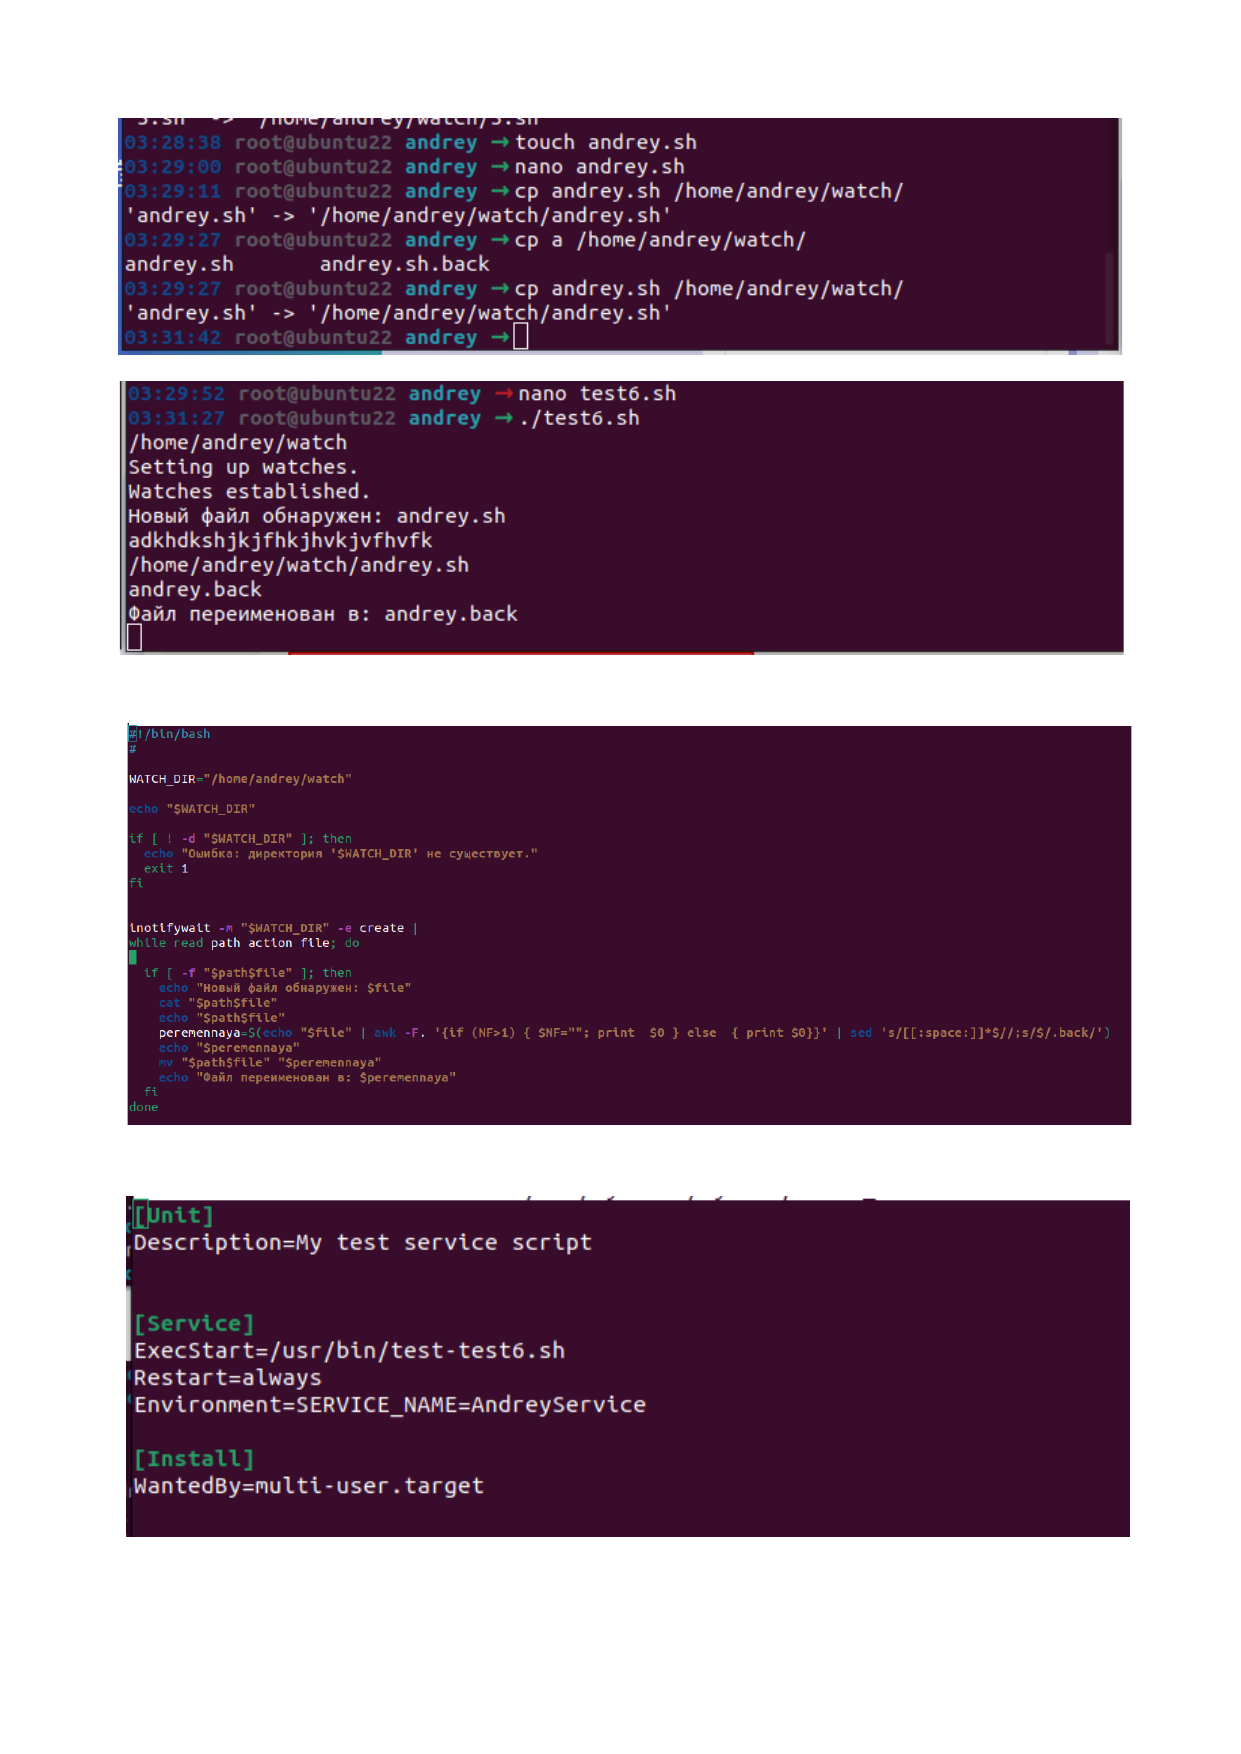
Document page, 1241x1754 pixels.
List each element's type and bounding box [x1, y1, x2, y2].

picture [127, 723, 1132, 1125]
picture [118, 118, 1123, 355]
picture [126, 1196, 1130, 1537]
picture [119, 381, 1124, 655]
